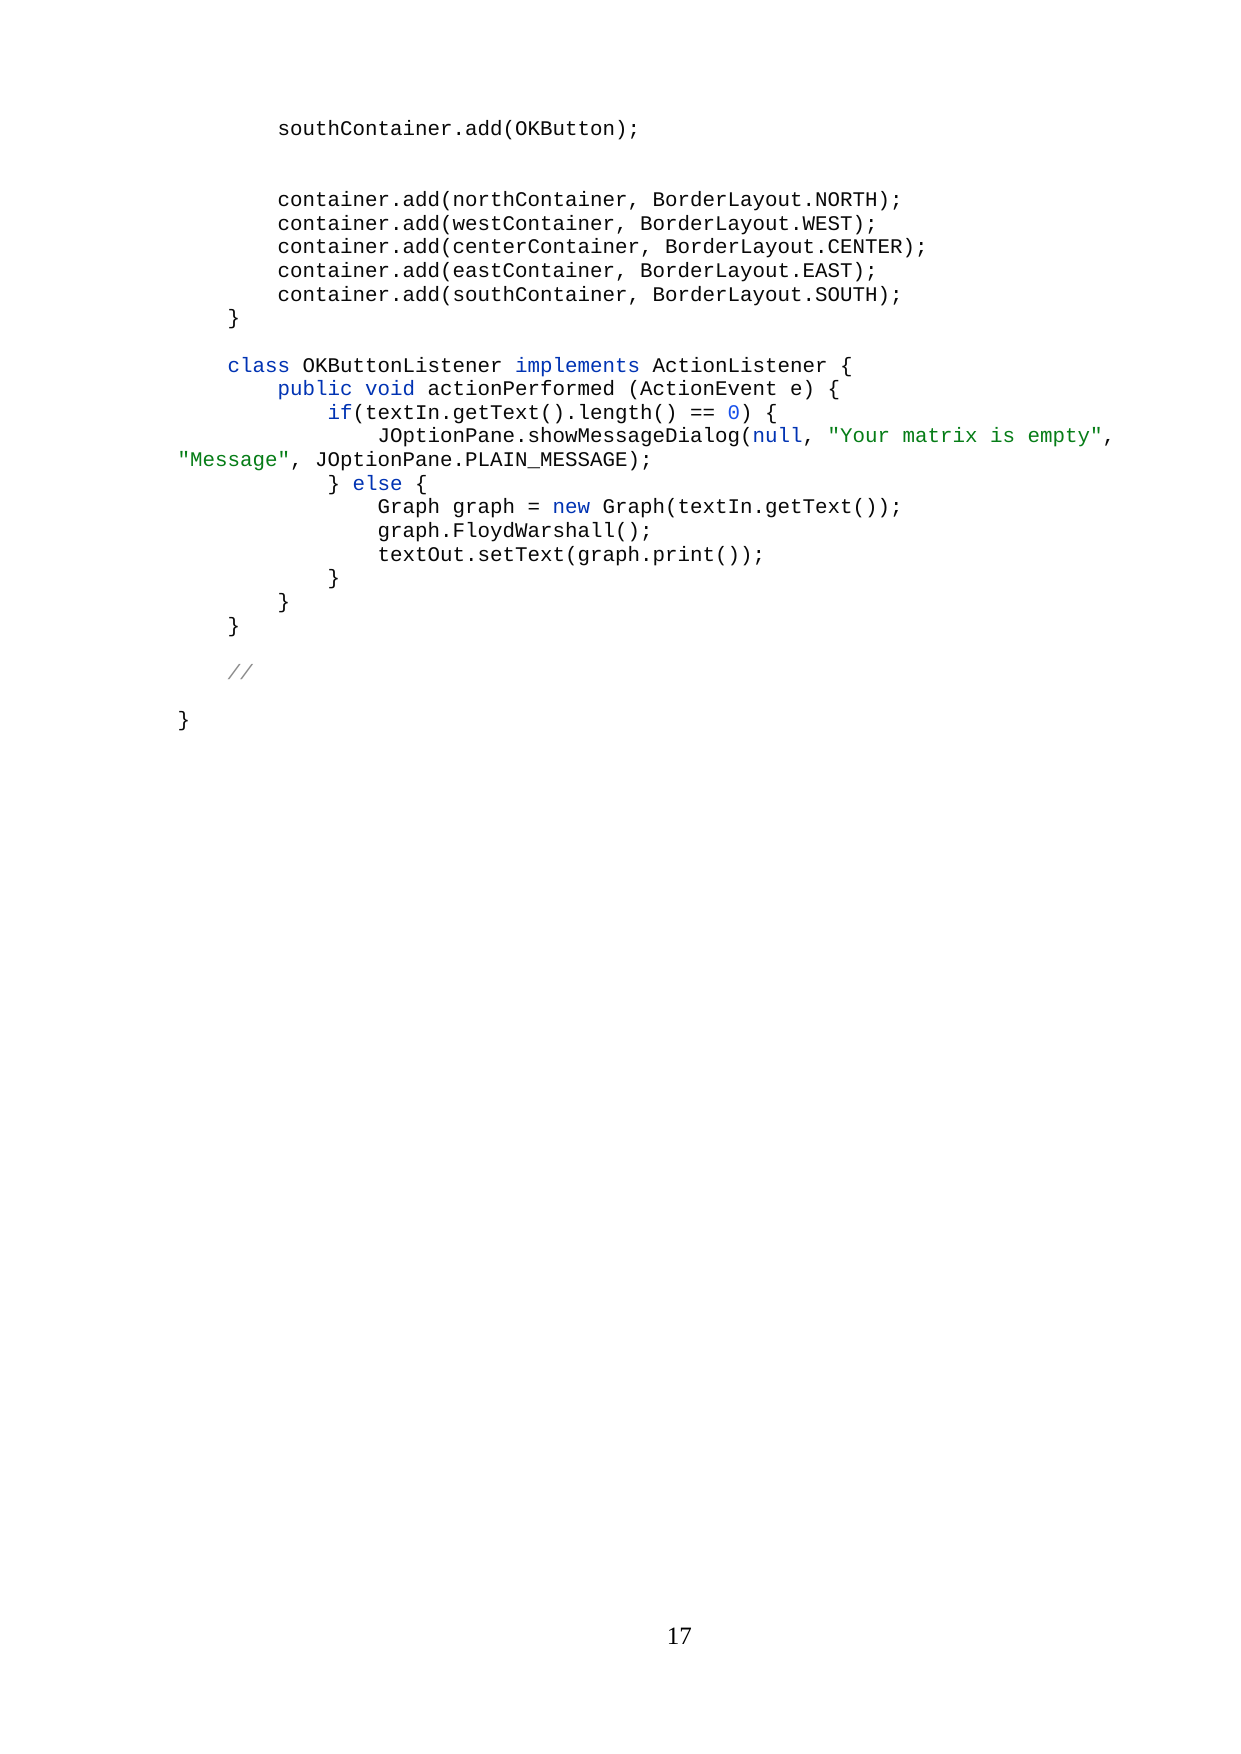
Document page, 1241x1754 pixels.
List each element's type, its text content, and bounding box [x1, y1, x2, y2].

text southContainer.add(OKButton); container.add(northContainer, BorderLayout.NORTH); container.add(westContainer, BorderLayout.WEST); container.add(centerContainer, BorderLayout.CENTER); container.add(eastContainer, BorderLayout.EAST); container.add(southContainer, BorderLayout.SOUTH); } class OKButtonListener implements ActionListener { public void actionPerformed (ActionEvent e) { if(textIn.getText().length() == 0) { JOptionPane.showMessageDialog(null, "Your matrix is empty", "Message", JOptionPane.PLAIN_MESSAGE); } else { Graph graph = new Graph(textIn.getText()); graph.FloydWarshall(); textOut.setText(graph.print()); } } } // } [177, 118, 1181, 733]
